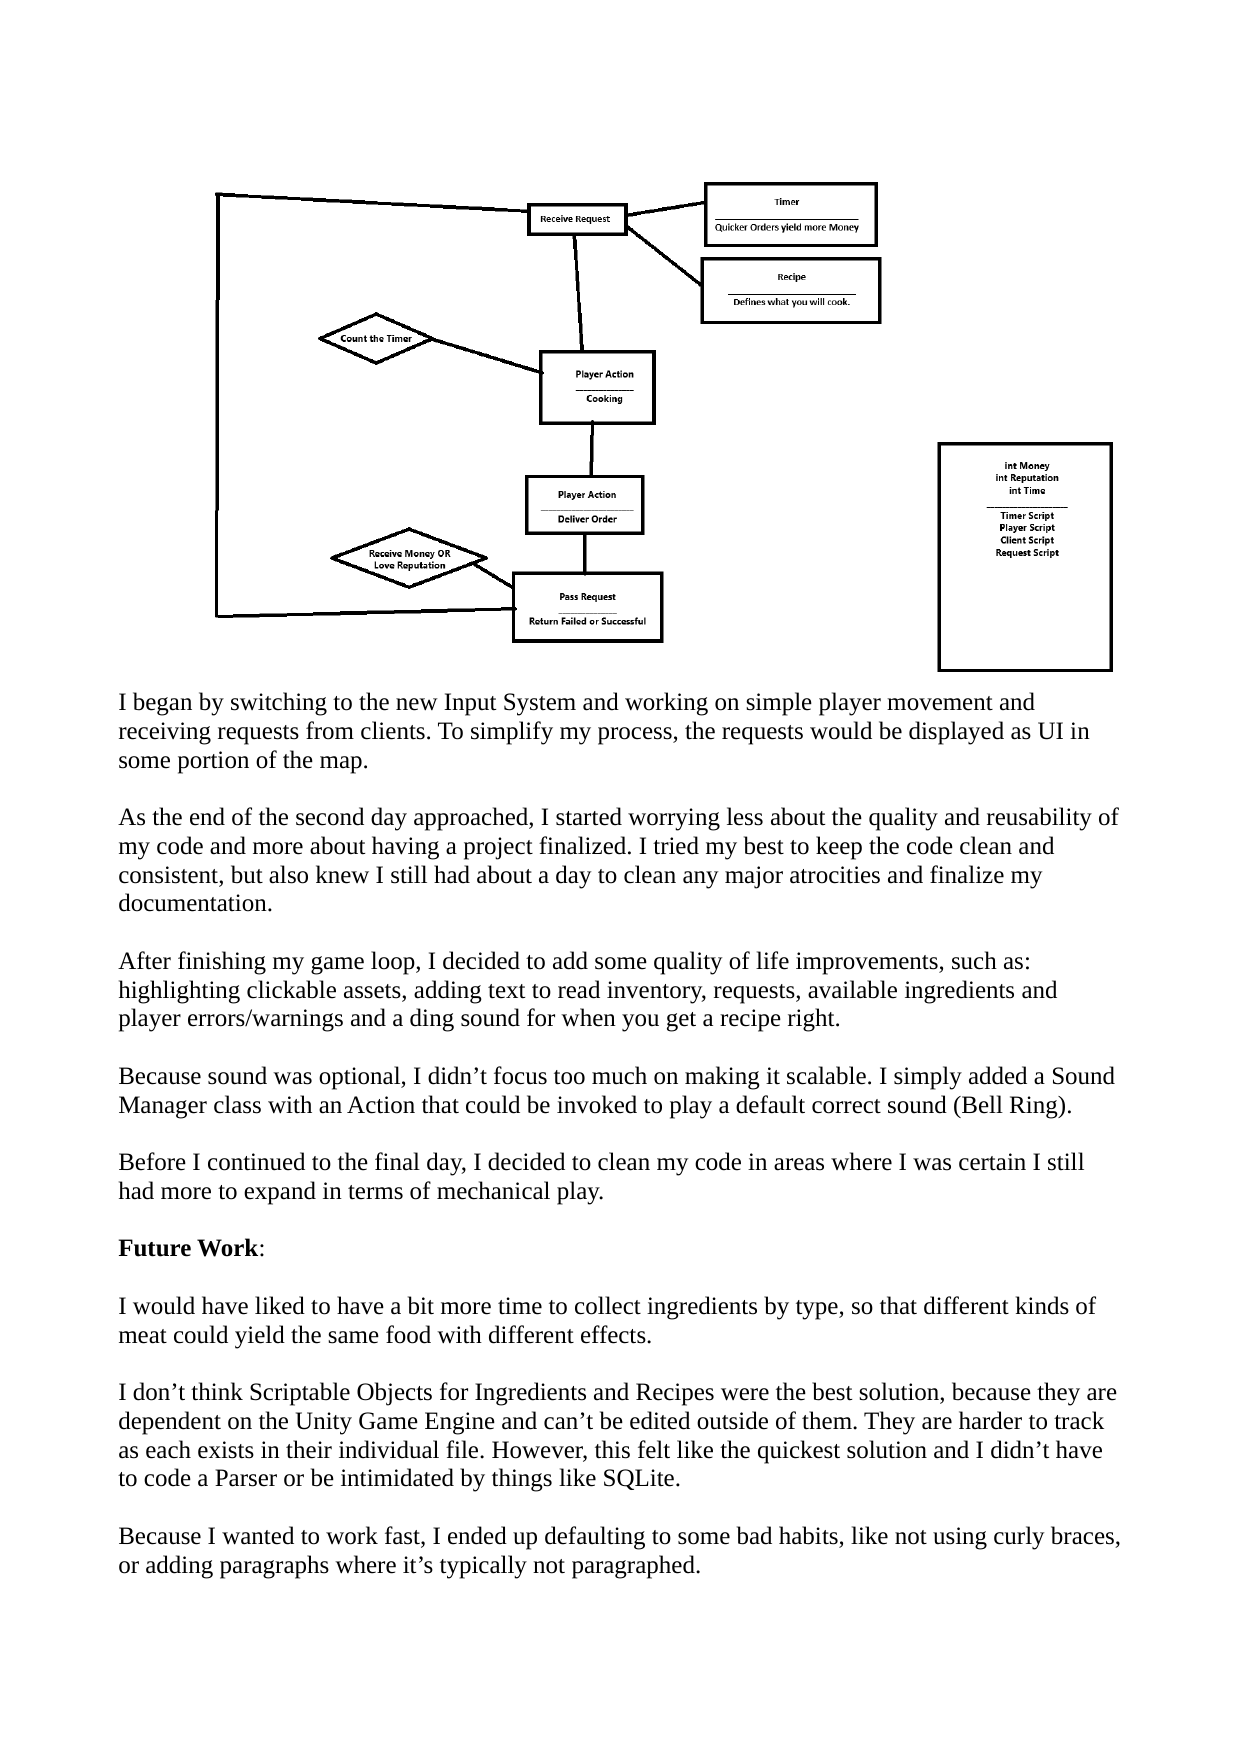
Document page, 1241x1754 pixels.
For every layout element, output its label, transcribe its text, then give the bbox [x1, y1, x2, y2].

text I don’t think Scriptable Objects for Ingredients and Recipes were the best solution, because they are dependent on the Unity Game Engine and can’t be edited outside of them. They are harder to track as each exists in their individual file. However, this felt like the quickest solution and I didn’t have to code a Parser or be intimidated by things like SQLite. [118, 1377, 1122, 1492]
picture [118, 146, 1123, 688]
text Because I wanted to work fast, I ended up defaulting to some bad habits, like not using curly braces, or adding paragraphs where it’s typically not paragraphed. [118, 1521, 1122, 1578]
text As the end of the second day approached, I started worrying less about the quality and reusability of my code and more about having a project finalized. I tried my best to keep the code clean and consistent, but also knew I still had about a day to clean any major atrocities and finalize my documentation. [118, 802, 1122, 917]
text Because sound was optional, I didn’t focus too much on making it scalable. I simply added a Sound Manager class with an Action that could be invoked to play a default correct sound (Bell Ring). [118, 1061, 1122, 1118]
text Before I continued to the final day, I decided to clean my code in areas where I was certain I still had more to expand in terms of mechanical play. [118, 1147, 1122, 1205]
text I would have liked to have a bit more time to collect ingredients by type, so that different kinds of meat could yield the same food with different effects. [118, 1291, 1122, 1348]
text I began by switching to the new Input System and working on simple player movement and receiving requests from clients. To simplify my process, the requests would be displayed as UI in some portion of the map. [118, 688, 1122, 773]
text After finishing my game loop, I decided to add some quality of life improvements, such as: highlighting clickable assets, adding text to read inventory, requests, available ingredients and player errors/warnings and a ding sound for when you get a recipe right. [118, 946, 1122, 1032]
text Future Work: [118, 1233, 1122, 1262]
